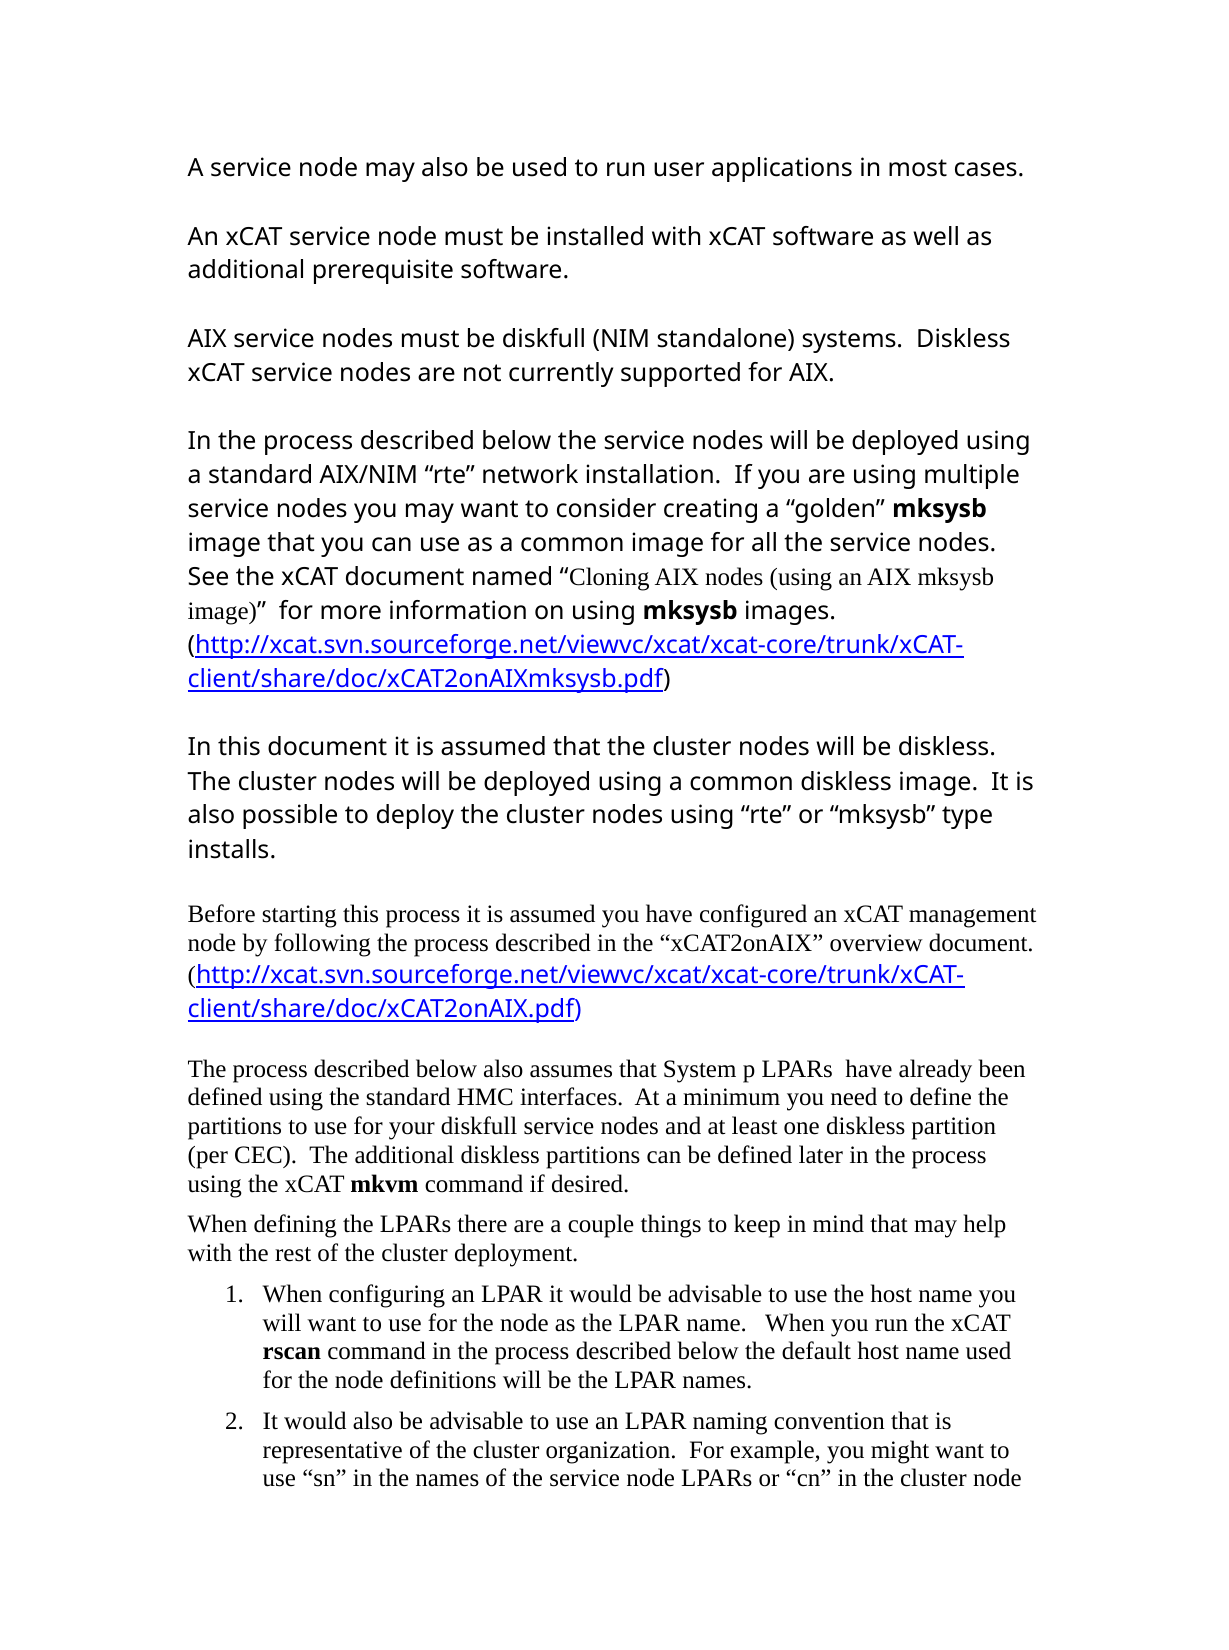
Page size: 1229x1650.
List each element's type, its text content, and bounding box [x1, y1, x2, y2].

text When defining the LPARs there are a couple things to keep in mind that may help with the rest of the cluster deployment. [187, 1209, 1041, 1267]
text The process described below also assumes that System p LPARs have already been defined using the standard HMC interfaces. At a minimum you need to define the partitions to use for your diskfull service nodes and at least one diskless partition (per CEC). The additional diskless partitions can be defined later in the process using the xCAT mkvm command if desired. [187, 1054, 1041, 1197]
text In the process described below the service nodes will be deployed using a standard AIX/NIM “rte” network installation. If you are using multiple service nodes you may want to consider creating a “golden” mksysb image that you can use as a common image for all the service nodes. See the xCAT document named “Cloning AIX nodes (using an AIX mksysb image)” for more information on using mksysb images. (http://xcat.svn.sourceforge.net/viewvc/xcat/xcat-core/trunk/xCAT-client/share/doc/xCAT2onAIXmksysb.pdf) [187, 422, 1041, 695]
list When configuring an LPAR it would be advisable to use the host name you will want to use for the node as the LPAR name. When you run the xCAT rscan command in the process described below the default host name used for the node definitions will be the LPAR names. [225, 1279, 1041, 1394]
list It would also be advisable to use an LPAR naming convention that is representative of the cluster organization. For example, you might want to use “sn” in the names of the service node LPARs or “cn” in the cluster node [225, 1406, 1041, 1492]
text A service node may also be used to run user applications in most cases. [187, 150, 1041, 184]
text In this document it is assumed that the cluster nodes will be diskless. The cluster nodes will be deployed using a common diskless image. It is also possible to deploy the cluster nodes using “rte” or “mksysb” type installs. [187, 729, 1041, 865]
text An xCAT service node must be installed with xCAT software as well as additional prerequisite software. [187, 218, 1041, 286]
text AIX service nodes must be diskfull (NIM standalone) systems. Diskless xCAT service nodes are not currently supported for AIX. [187, 320, 1041, 388]
text Before starting this process it is assumed you have configured an xCAT management node by following the process described in the “xCAT2onAIX” overview document. (http://xcat.svn.sourceforge.net/viewvc/xcat/xcat-core/trunk/xCAT-client/share/doc/xCAT2onAIX.pdf) [187, 899, 1041, 1025]
